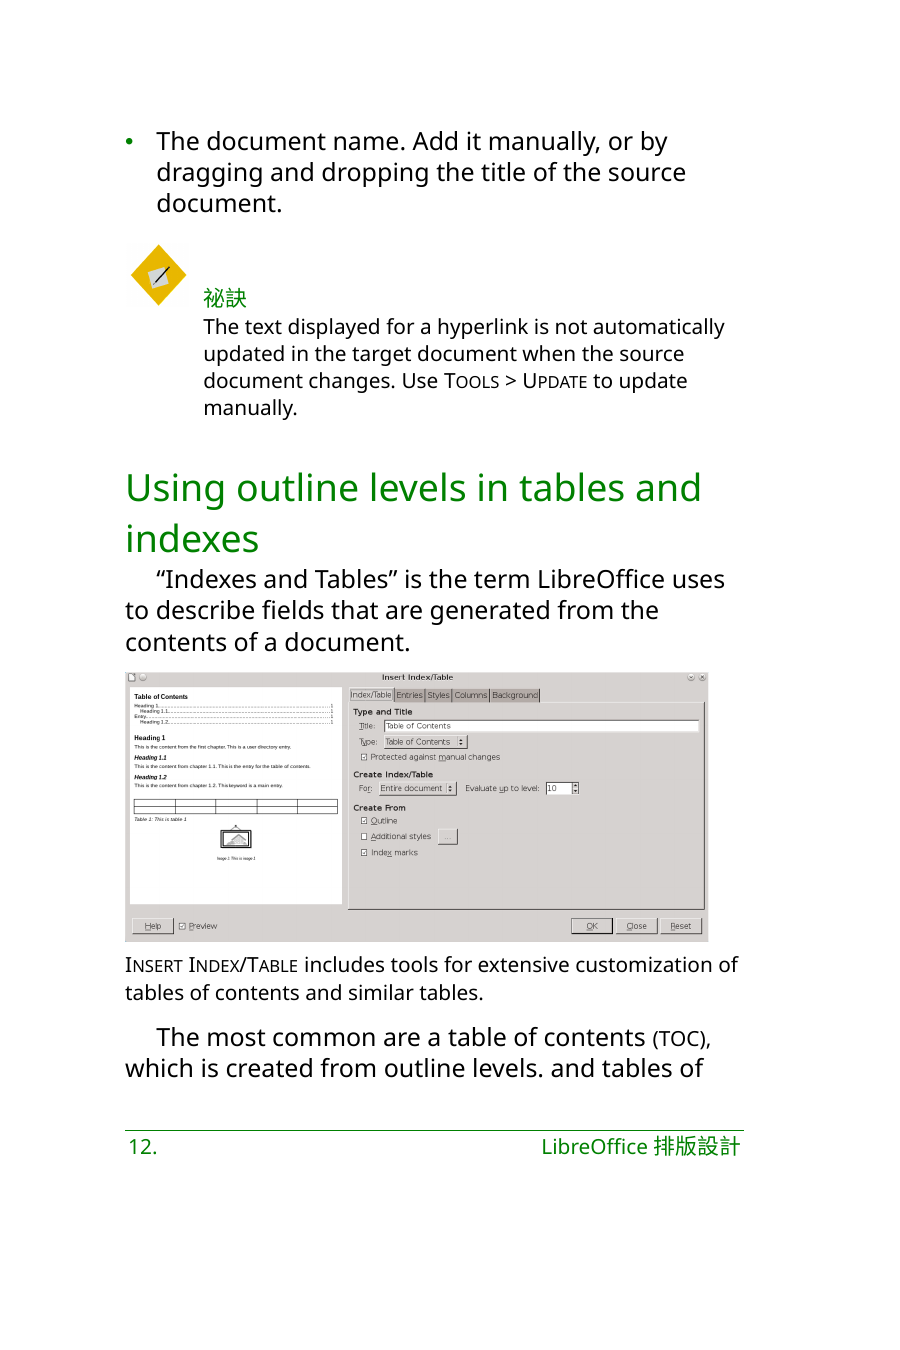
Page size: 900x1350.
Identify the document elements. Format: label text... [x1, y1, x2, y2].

subtitle Using outline levels in tables and indexes [125, 461, 744, 563]
text “Indexes and Tables” is the term LibreOffice uses to describe fields that are generated from the contents of a document. [125, 563, 744, 657]
table_cell Insert Index/Table includes tools for extensive customization of tables of contents and similar tables. [125, 943, 744, 1005]
text The text displayed for a hyperlink is not automatically updated in the target document when the source document changes. Use Tools > Update to update manually. [203, 312, 744, 421]
list The document name. Add it manually, or by dragging and dropping the title of the source document. [125, 125, 744, 219]
table_header [125, 673, 744, 943]
text The most common are a table of contents (TOC), which is created from outline levels. and tables of [125, 1021, 744, 1083]
picture [125, 672, 709, 942]
list 祕訣 [125, 243, 744, 312]
picture [126, 243, 189, 307]
